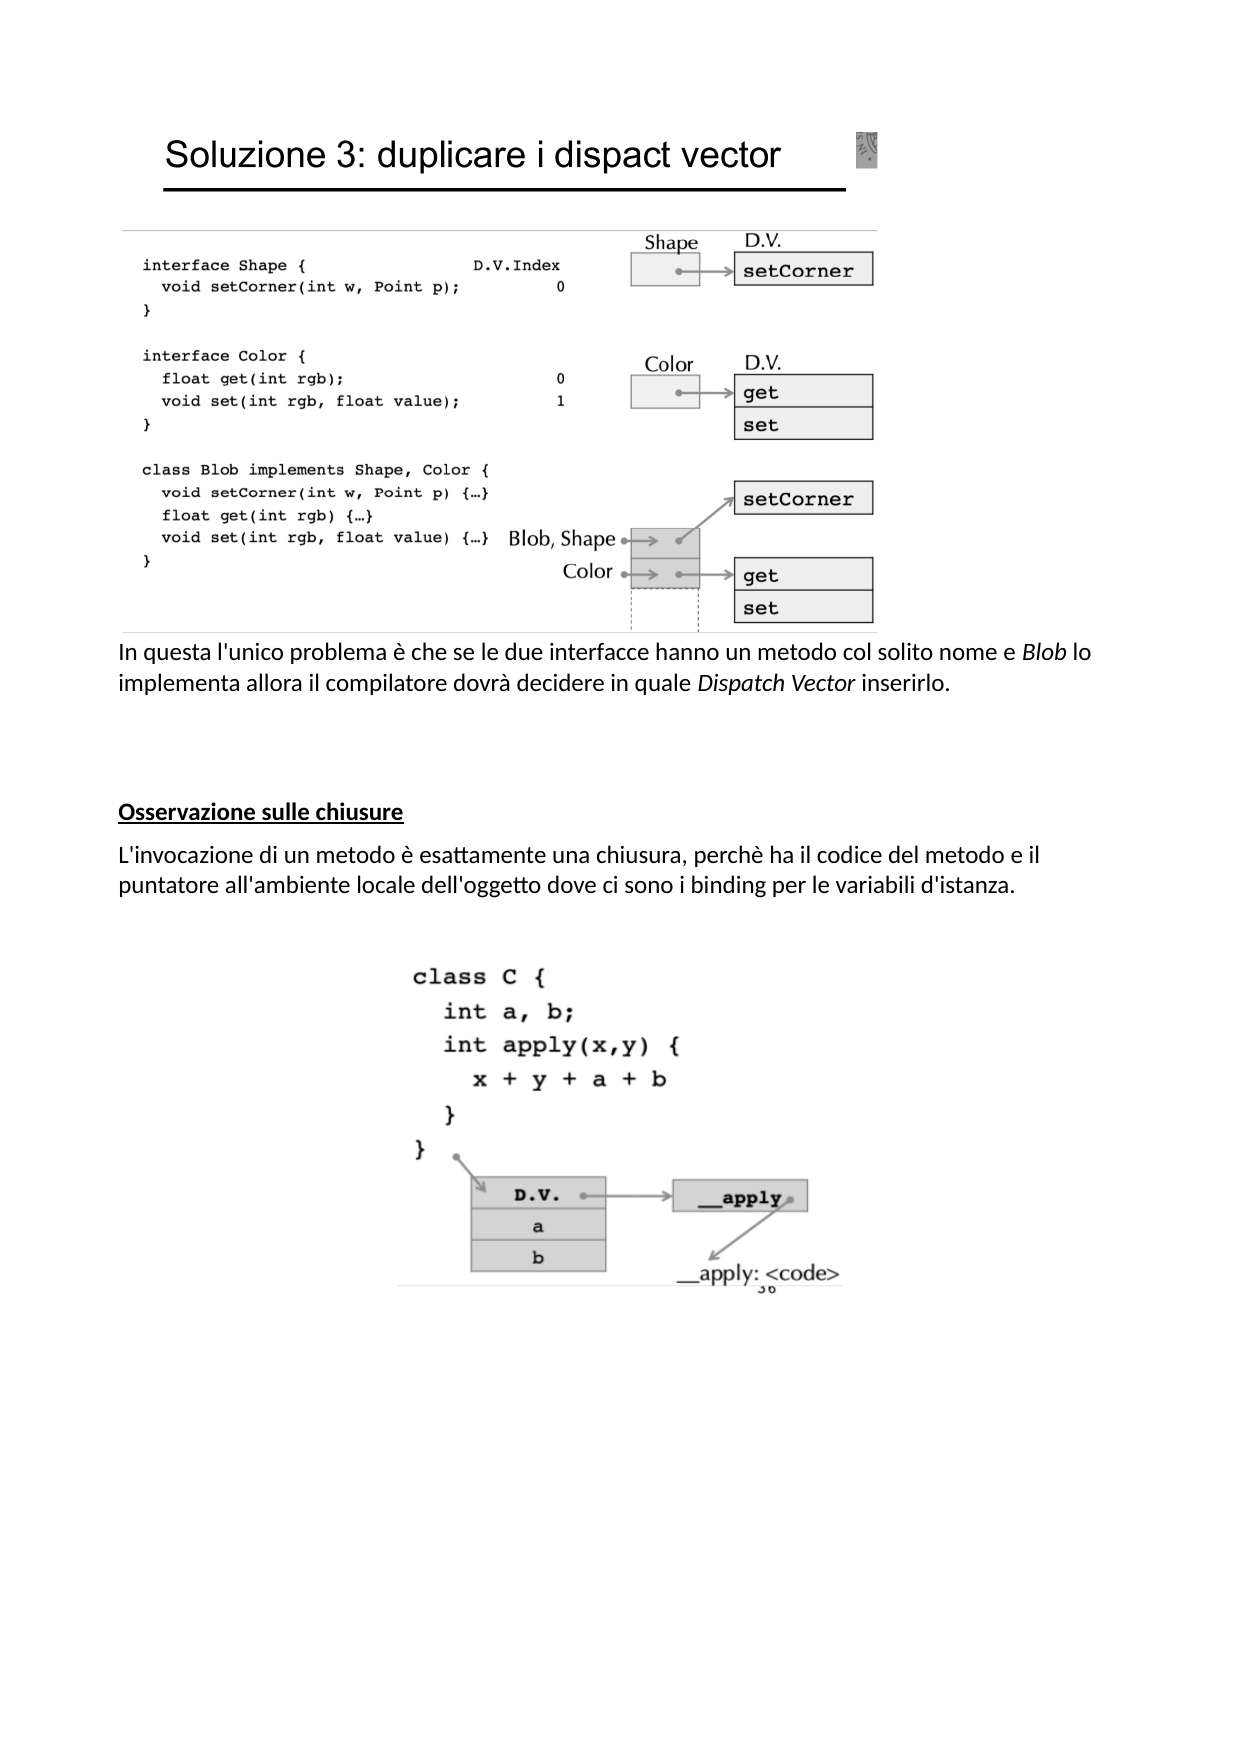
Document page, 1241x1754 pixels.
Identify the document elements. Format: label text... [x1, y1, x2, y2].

text L'invocazione di un metodo è esattamente una chiusura, perchè ha il codice del metodo e il puntatore all'ambiente locale dell'oggetto dove ci sono i binding per le variabili d'istanza. [118, 839, 1122, 900]
picture [398, 955, 843, 1296]
picture [122, 132, 878, 637]
text Osservazione sulle chiusure [118, 796, 1122, 826]
text In questa l'unico problema è che se le due interfacce hanno un metodo col solito nome e Blob lo implementa allora il compilatore dovrà decidere in quale Dispatch Vector inserirlo. [118, 118, 1122, 697]
